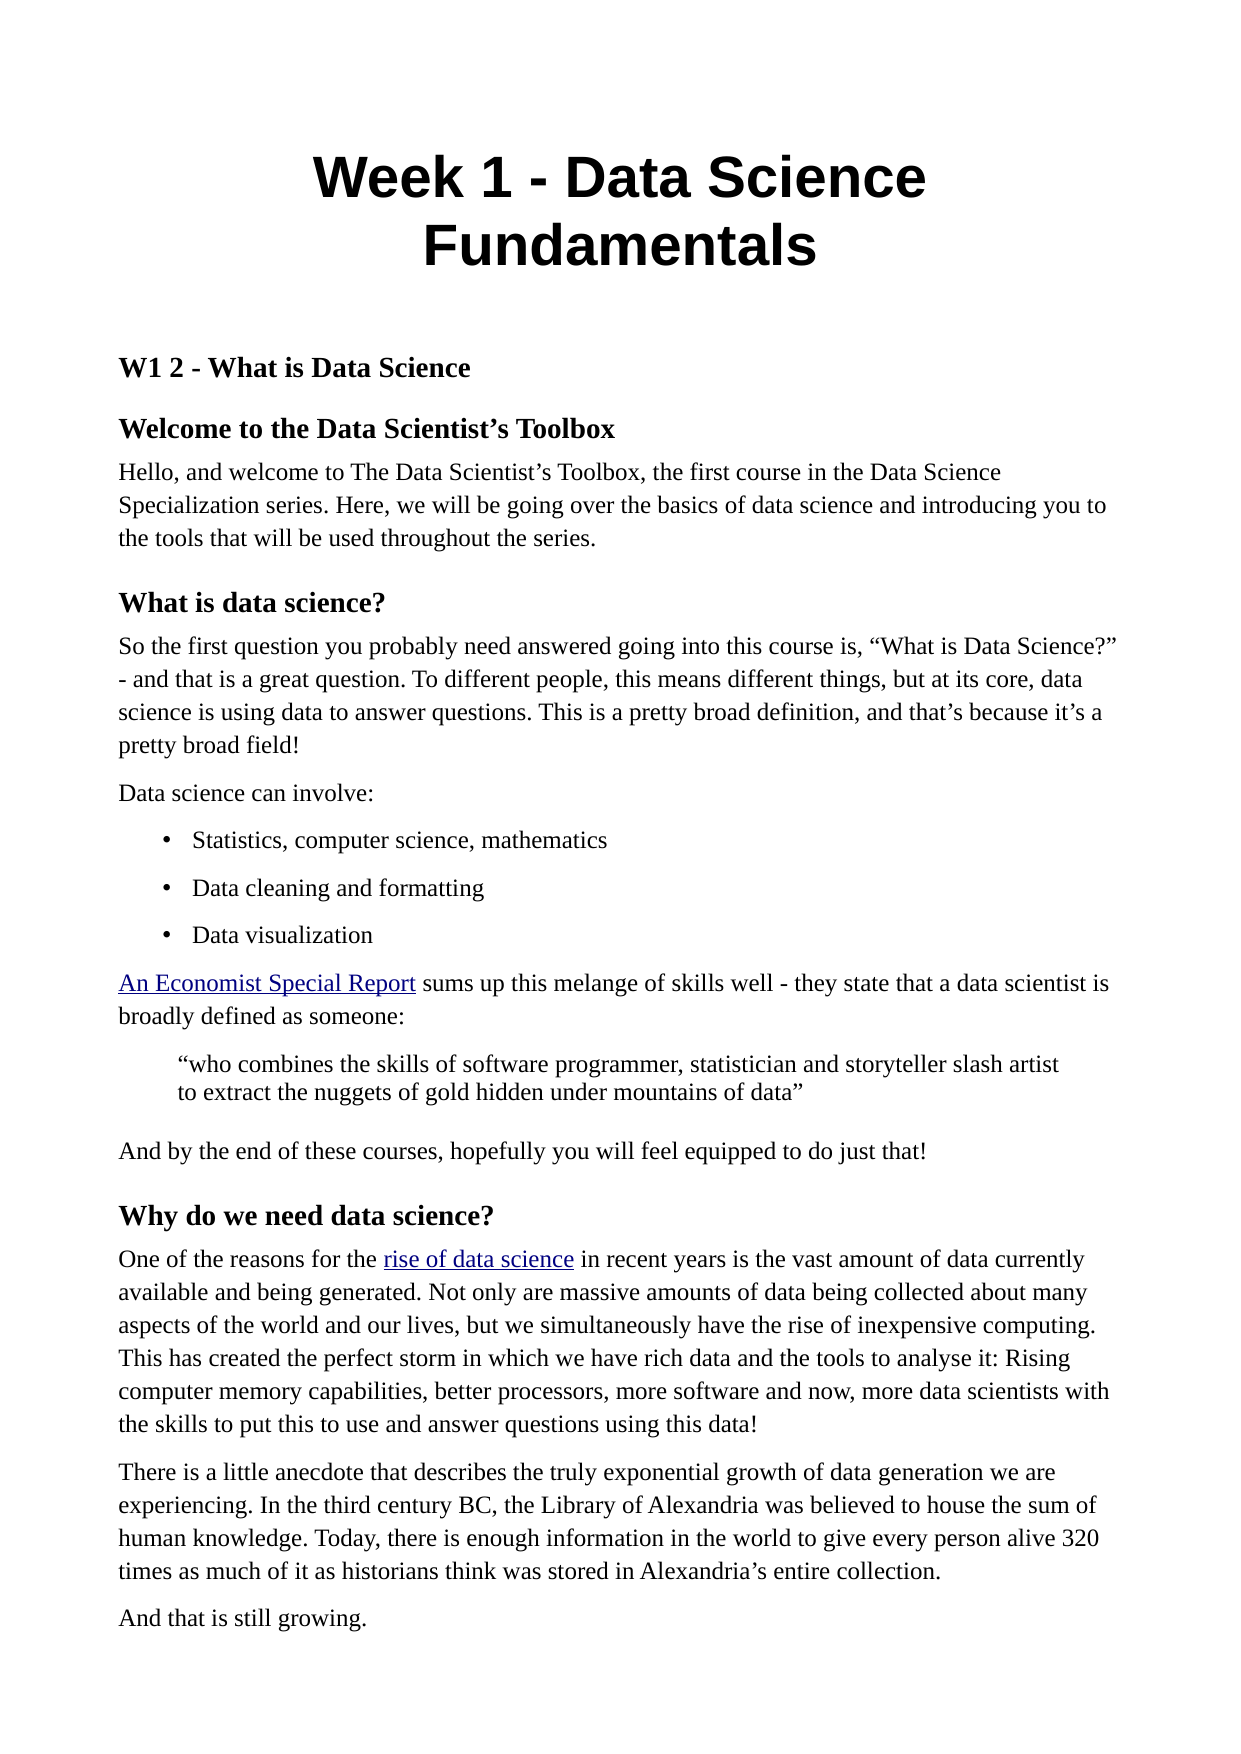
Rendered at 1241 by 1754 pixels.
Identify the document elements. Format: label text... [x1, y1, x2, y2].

text So the first question you probably need answered going into this course is, “What is Data Science?” - and that is a great question. To different people, this means different things, but at its core, data science is using data to answer questions. This is a pretty broad definition, and that’s because it’s a pretty broad field! [118, 631, 1122, 759]
text And that is still growing. [118, 1603, 1122, 1632]
text There is a little anecdote that describes the truly exponential growth of data generation we are experiencing. In the third century BC, the Library of Alexandria was believed to house the sum of human knowledge. Today, there is enough information in the world to give every person alive 320 times as much of it as historians think was stored in Alexandria’s entire collection. [118, 1457, 1122, 1584]
subtitle Why do we need data science? [118, 1198, 1122, 1231]
list Data visualization [162, 921, 1122, 949]
list Data cleaning and formatting [162, 873, 1122, 902]
text One of the reasons for the rise of data science in recent years is the vast amount of data currently available and being generated. Not only are massive amounts of data being collected about many aspects of the world and our lives, but we simultaneously have the rise of inexpensive computing. This has created the perfect storm in which we have rich data and the tools to analyse it: Rising computer memory capabilities, better processors, more software and now, more data scientists with the skills to put this to use and answer questions using this data! [118, 1244, 1122, 1438]
list Statistics, computer science, mathematics [162, 825, 1122, 854]
text And by the end of these courses, hopefully you will feel equipped to do just that! [118, 1136, 1122, 1164]
text “who combines the skills of software programmer, statistician and storyteller slash artist to extract the nuggets of gold hidden under mountains of data” [177, 1049, 1063, 1106]
text Data science can involve: [118, 778, 1122, 806]
text Hello, and welcome to The Data Scientist’s Toolbox, the first course in the Data Science Specialization series. Here, we will be going over the basics of data science and introducing you to the tools that will be used throughout the series. [118, 457, 1122, 552]
subtitle What is data science? [118, 585, 1122, 618]
text An Economist Special Report sums up this melange of skills well - they state that a data scientist is broadly defined as someone: [118, 968, 1122, 1030]
subtitle Welcome to the Data Scientist’s Toolbox [118, 411, 1122, 444]
subtitle W1 2 - What is Data Science [118, 350, 1122, 384]
